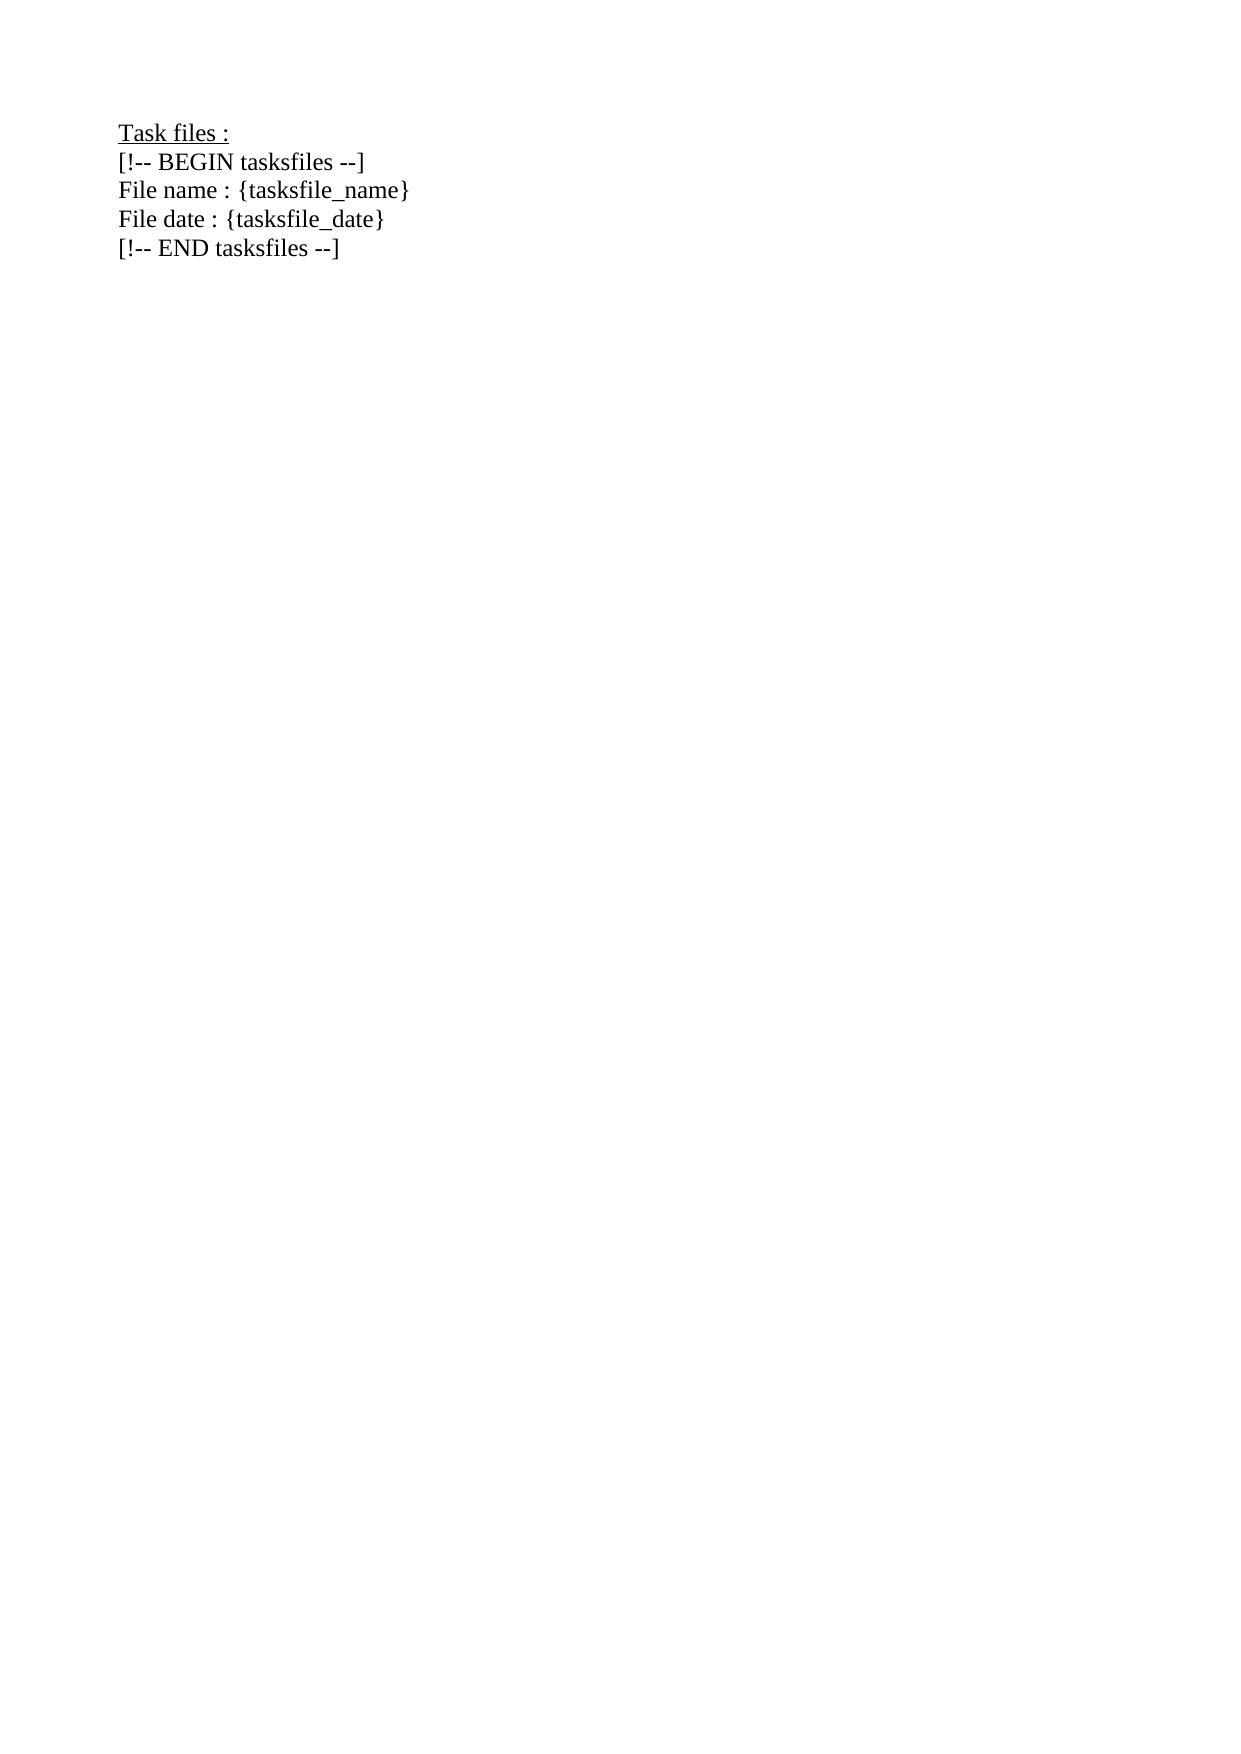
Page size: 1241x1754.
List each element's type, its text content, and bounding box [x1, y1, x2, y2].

text [!-- BEGIN tasksfiles --] [118, 147, 1122, 176]
text Task files : [118, 118, 1122, 147]
text File date : {tasksfile_date} [118, 204, 1122, 233]
text [!-- END tasksfiles --] [118, 233, 1122, 262]
text File name : {tasksfile_name} [118, 176, 1122, 204]
